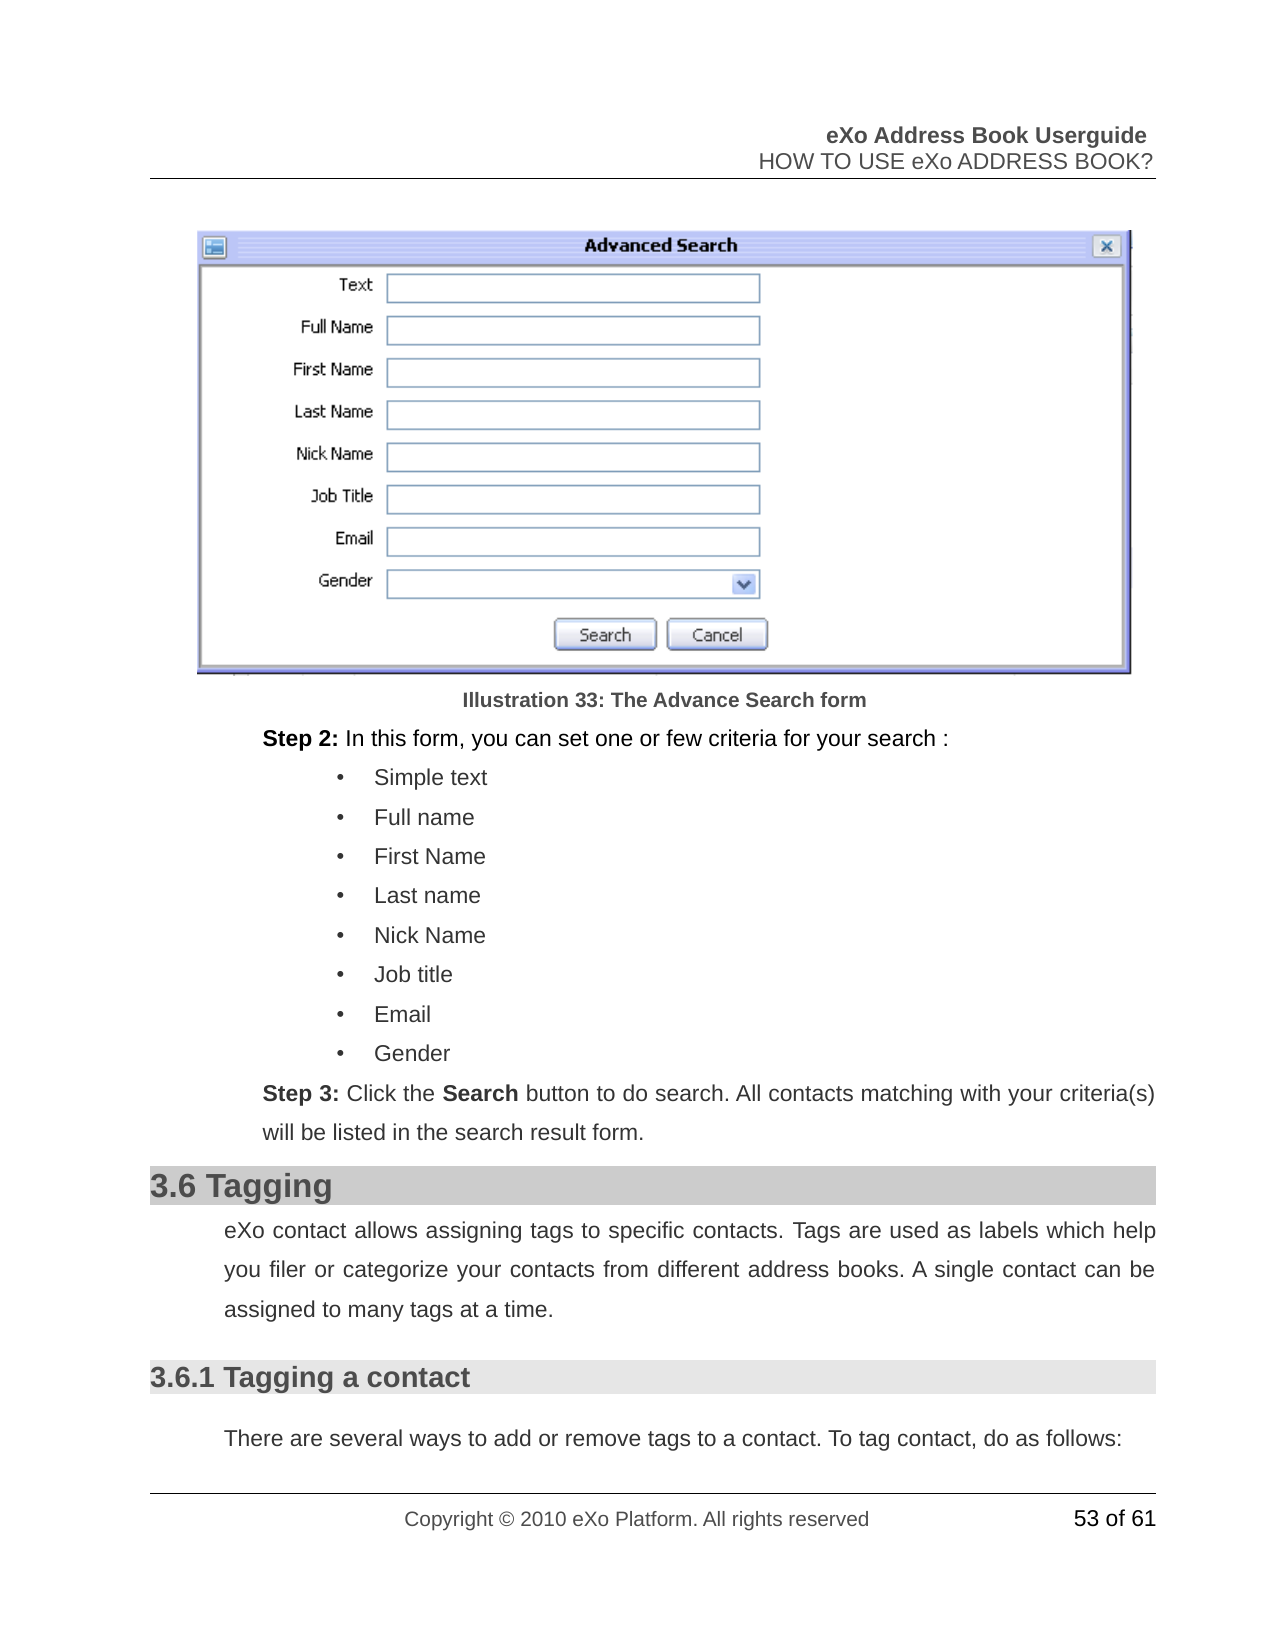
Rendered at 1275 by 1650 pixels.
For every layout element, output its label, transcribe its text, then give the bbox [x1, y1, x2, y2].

picture [197, 230, 1133, 676]
text There are several ways to add or remove tags to a contact. To tag contact, do as follows: [150, 1423, 1156, 1452]
list First Name [336, 843, 1156, 869]
list Step 2: In this form, you can set one or few criteria for your search : [197, 208, 1156, 751]
list Gender [336, 1040, 1156, 1067]
list Simple text [336, 764, 1156, 790]
subtitle Tagging [150, 1166, 1156, 1205]
list Job title [336, 961, 1156, 988]
list Nick Name [336, 922, 1156, 948]
list Illustration 33: The Advance Search form [197, 676, 1133, 711]
list Email [336, 1001, 1156, 1027]
list Last name [336, 882, 1156, 909]
list Step 3: Click the Search button to do search. All contacts matching with your criteria(s) will be listed in the search result form. [225, 1080, 1156, 1146]
text eXo contact allows assigning tags to specific contacts. Tags are used as labels which help you filer or categorize your contacts from different address books. A single contact can be assigned to many tags at a time. [224, 1217, 1156, 1322]
list Full name [336, 803, 1156, 830]
subtitle Tagging a contact [150, 1360, 1156, 1394]
